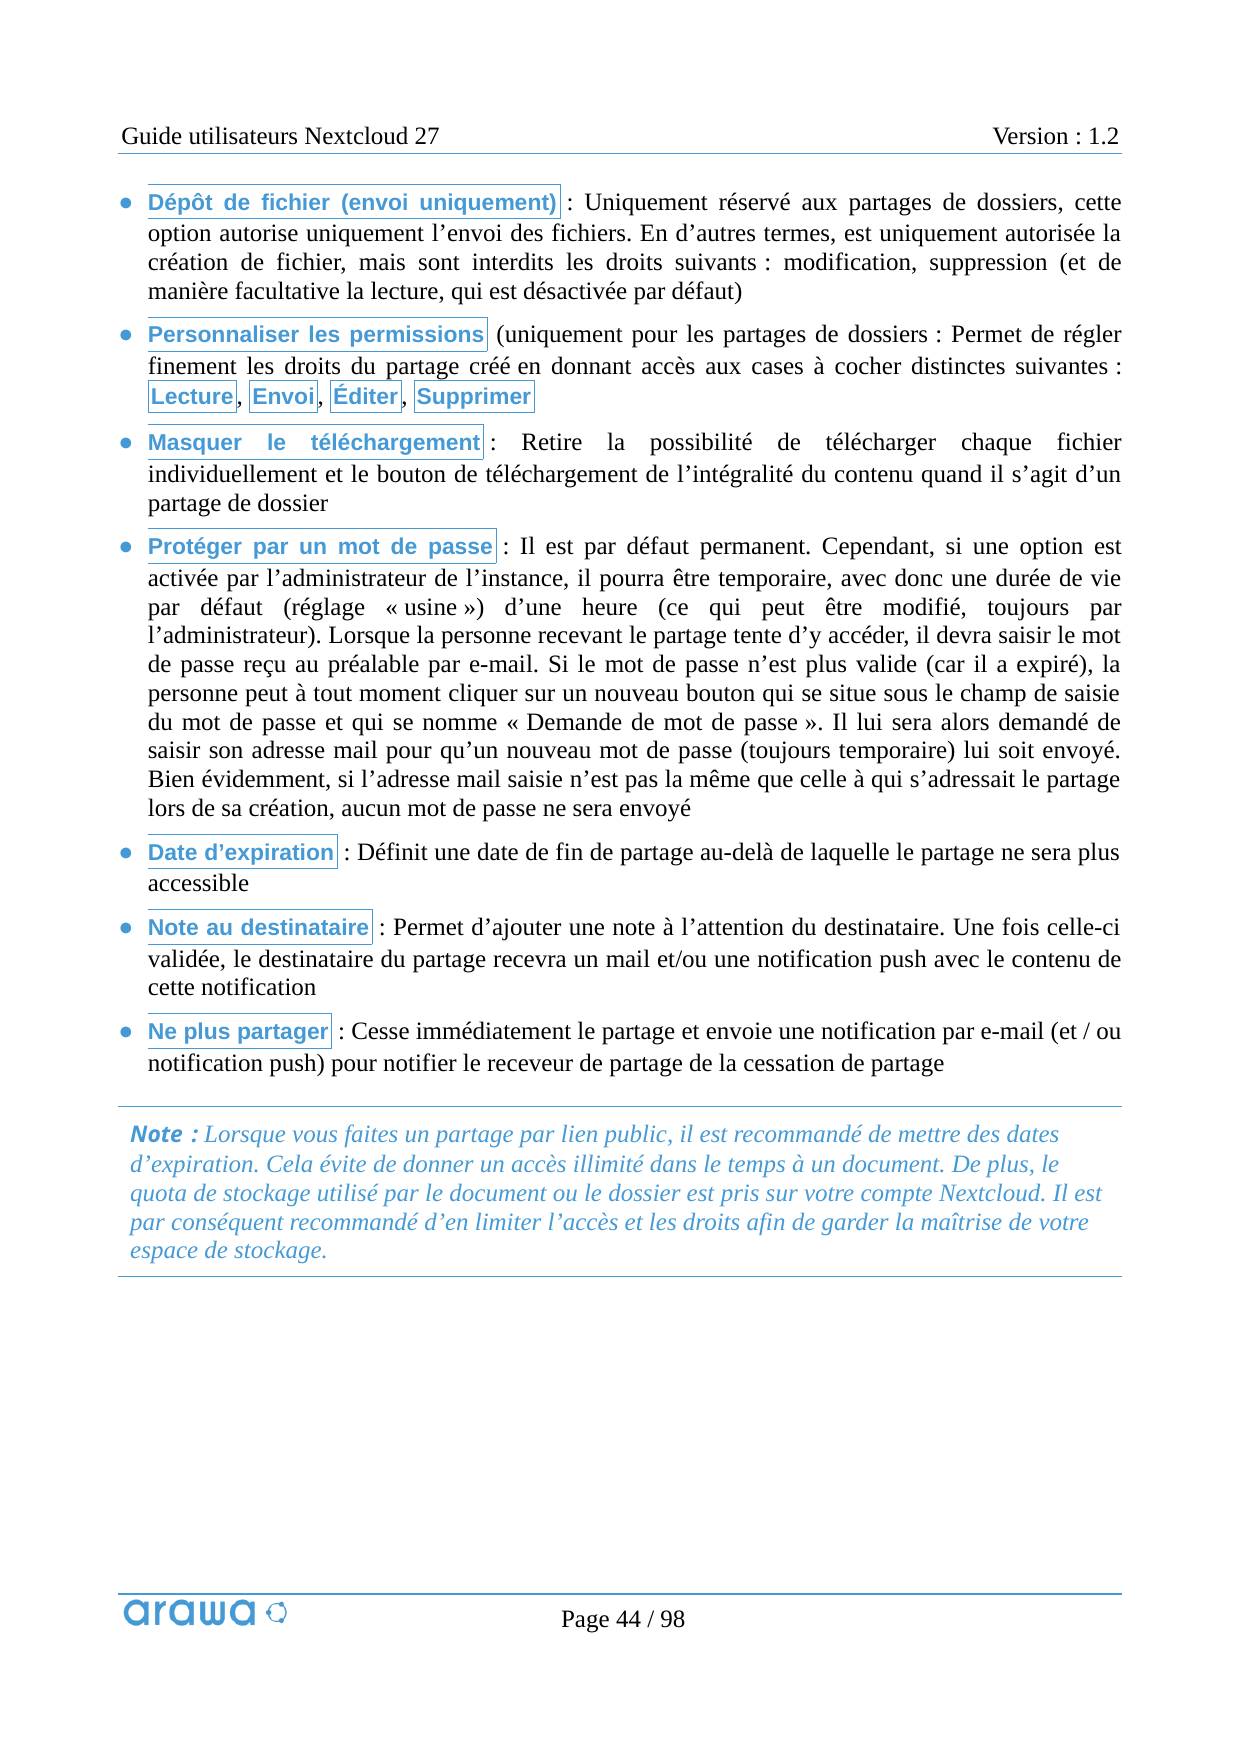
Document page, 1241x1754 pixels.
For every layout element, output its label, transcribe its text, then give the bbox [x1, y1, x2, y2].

list Ne plus partager : Cesse immédiatement le partage et envoie une notification par e-mail (et / ou notification push) pour notifier le receveur de partage de la cessation de partage [118, 1013, 1122, 1077]
list Personnaliser les permissions (uniquement pour les partages de dossiers : Permet de régler finement les droits du partage créé en donnant accès aux cases à cocher distinctes suivantes : Lecture, Envoi, Éditer, Supprimer [118, 317, 1122, 412]
picture [121, 1597, 290, 1628]
list Note au destinataire : Permet d’ajouter une note à l’attention du destinataire. Une fois celle-ci validée, le destinataire du partage recevra un mail et/ou une notification push avec le contenu de cette notification [118, 909, 1122, 1001]
list Dépôt de fichier (envoi uniquement) : Uniquement réservé aux partages de dossiers, cette option autorise uniquement l’envoi des fichiers. En d’autres termes, est uniquement autorisée la création de fichier, mais sont interdits les droits suivants : modification, suppression (et de manière facultative la lecture, qui est désactivée par défaut) [118, 184, 1122, 305]
text Note : Lorsque vous faites un partage par lien public, il est recommandé de mettre des dates d’expiration. Cela évite de donner un accès illimité dans le temps à un document. De plus, le quota de stockage utilisé par le document ou le dossier est pris sur votre compte Nextcloud. Il est par conséquent recommandé d’en limiter l’accès et les droits afin de garder la maîtrise de votre espace de stockage. [118, 1107, 1122, 1276]
list Date d’expiration : Définit une date de fin de partage au-delà de laquelle le partage ne sera plus accessible [118, 834, 1122, 897]
list Masquer le téléchargement : Retire la possibilité de télécharger chaque fichier individuellement et le bouton de téléchargement de l’intégralité du contenu quand il s’agit d’un partage de dossier [118, 424, 1122, 517]
list Protéger par un mot de passe : Il est par défaut permanent. Cependant, si une option est activée par l’administrateur de l’instance, il pourra être temporaire, avec donc une durée de vie par défaut (réglage « usine ») d’une heure (ce qui peut être modifié, toujours par l’administrateur). Lorsque la personne recevant le partage tente d’y accéder, il devra saisir le mot de passe reçu au préalable par e-mail. Si le mot de passe n’est plus valide (car il a expiré), la personne peut à tout moment cliquer sur un nouveau bouton qui se situe sous le champ de saisie du mot de passe et qui se nomme « Demande de mot de passe ». Il lui sera alors demandé de saisir son adresse mail pour qu’un nouveau mot de passe (toujours temporaire) lui soit envoyé. Bien évidemment, si l’adresse mail saisie n’est pas la même que celle à qui s’adressait le partage lors de sa création, aucun mot de passe ne sera envoyé [118, 528, 1122, 822]
